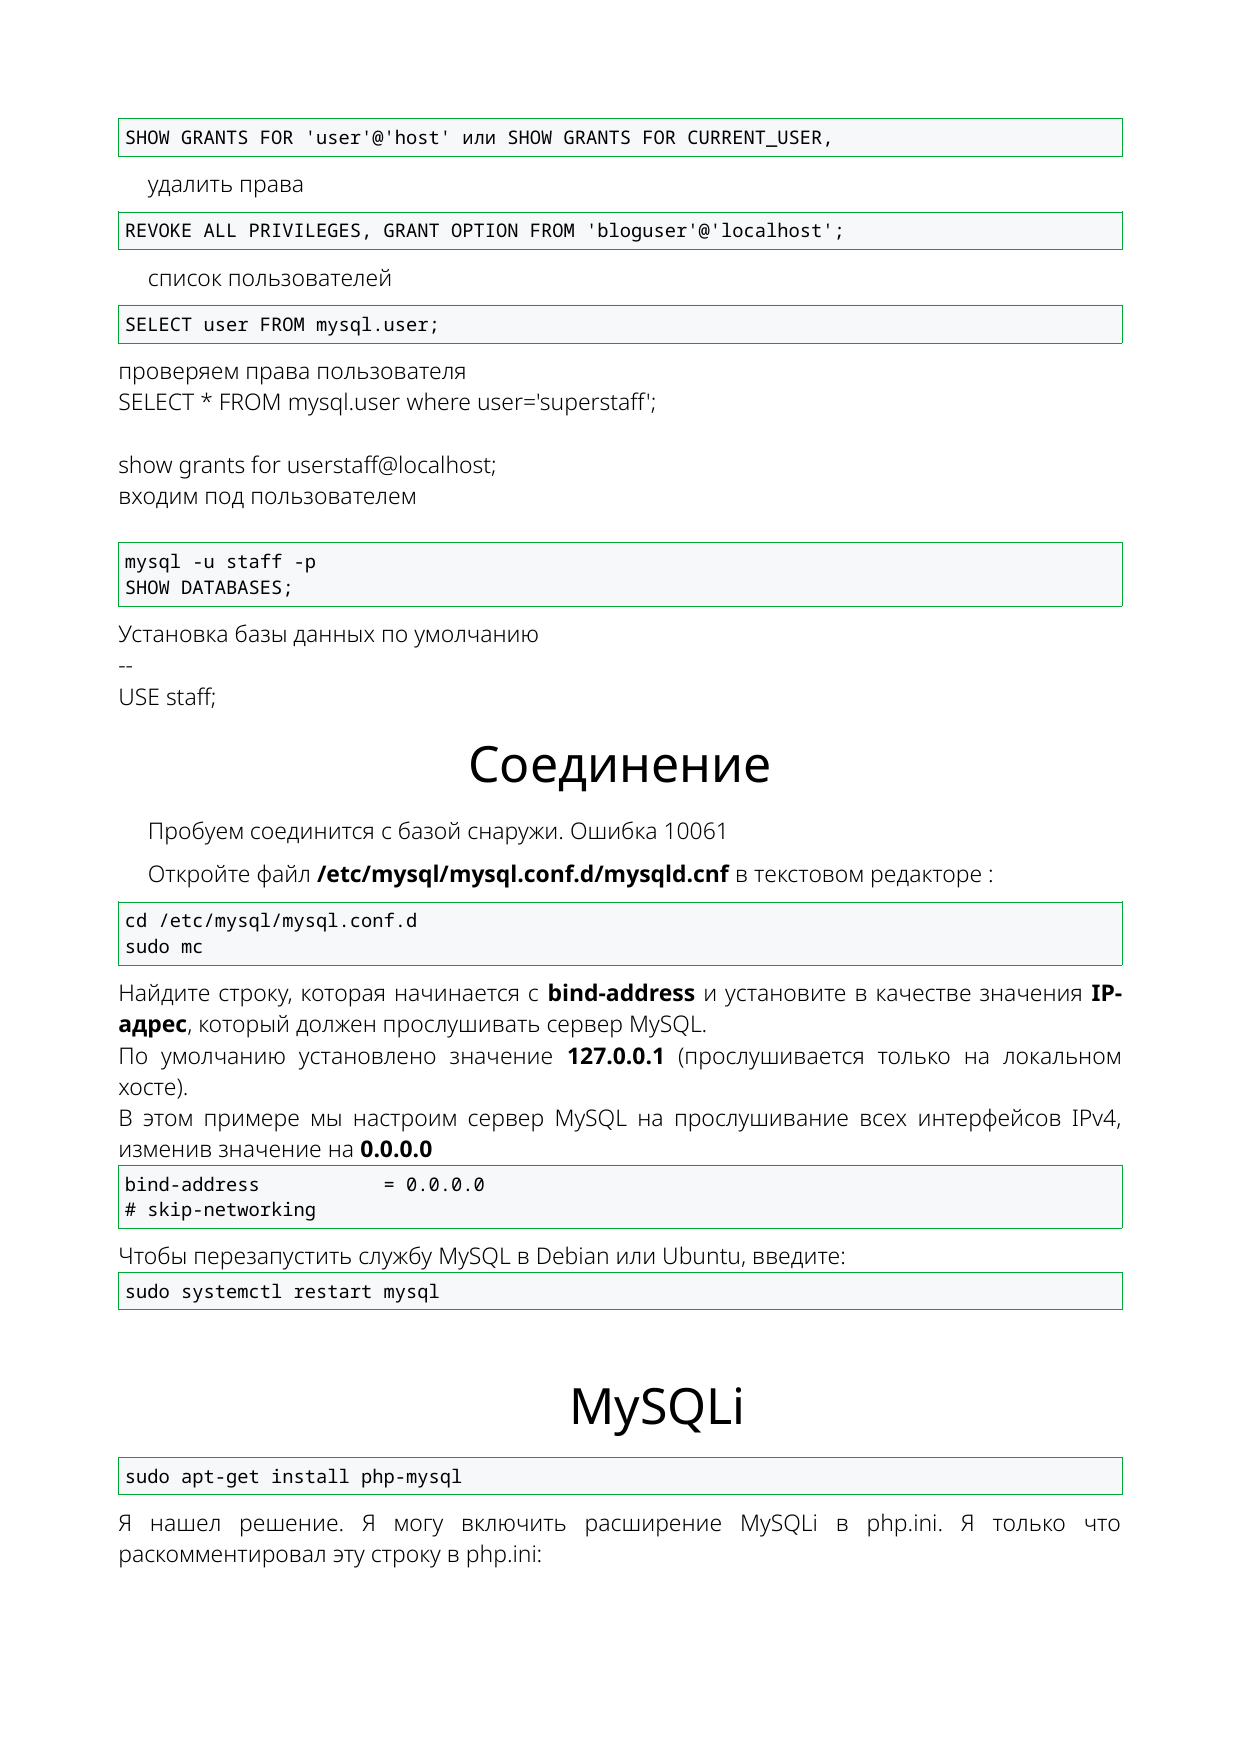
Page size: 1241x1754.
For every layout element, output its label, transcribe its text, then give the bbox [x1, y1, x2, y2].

text REVOKE ALL PRIVILEGES, GRANT OPTION FROM 'bloguser'@'localhost'; [119, 213, 1122, 249]
text Чтобы перезапустить службу MySQL в Debian или Ubuntu, введите: [118, 1240, 1122, 1272]
text SELECT user FROM mysql.user; [119, 306, 1122, 343]
text SELECT * FROM mysql.user where user='superstaff'; [118, 386, 1122, 417]
text Я нашел решение. Я могу включить расширение MySQLi в php.ini. Я только что раскомментировал эту строку в php.ini: [118, 1507, 1122, 1569]
text -- [118, 649, 1122, 681]
text sudo systemctl restart mysql [119, 1273, 1122, 1309]
text # skip-networking [119, 1190, 1122, 1228]
text mysql -u staff -p [119, 543, 1122, 568]
text В этом примере мы настроим сервер MySQL на прослушивание всех интерфейсов IPv4, изменив значение на 0.0.0.0 [118, 1102, 1122, 1164]
subtitle Соединение [118, 729, 1122, 798]
text USE staff; [118, 681, 1122, 712]
text проверяем права пользователя [118, 355, 1122, 386]
text Найдите строку, которая начинается с bind-address и установите в качестве значения IP-адрес, который должен прослушивать сервер MySQL. [118, 977, 1122, 1039]
text входим под пользователем [118, 480, 1122, 511]
text Установка базы данных по умолчанию [118, 618, 1122, 649]
text удалить права [118, 168, 1122, 199]
text SHOW DATABASES; [119, 568, 1122, 606]
text По умолчанию установлено значение 127.0.0.1 (прослушивается только на локальном хосте). [118, 1039, 1122, 1102]
text show grants for userstaff@localhost; [118, 448, 1122, 480]
text sudo apt-get install php-mysql [119, 1458, 1122, 1494]
text список пользователей [118, 262, 1122, 293]
text bind-address = 0.0.0.0 [119, 1166, 1122, 1190]
text Пробуем соединится с базой снаружи. Ошибка 10061 [118, 815, 1122, 847]
text Откройте файл /etc/mysql/mysql.conf.d/mysqld.cnf в текстовом редакторе : [118, 858, 1122, 889]
subtitle MySQLi [156, 1371, 1122, 1439]
text cd /etc/mysql/mysql.conf.d [119, 903, 1122, 927]
text SHOW GRANTS FOR 'user'@'host' или SHOW GRANTS FOR CURRENT_USER, [119, 119, 1122, 156]
text sudo mc [119, 927, 1122, 965]
